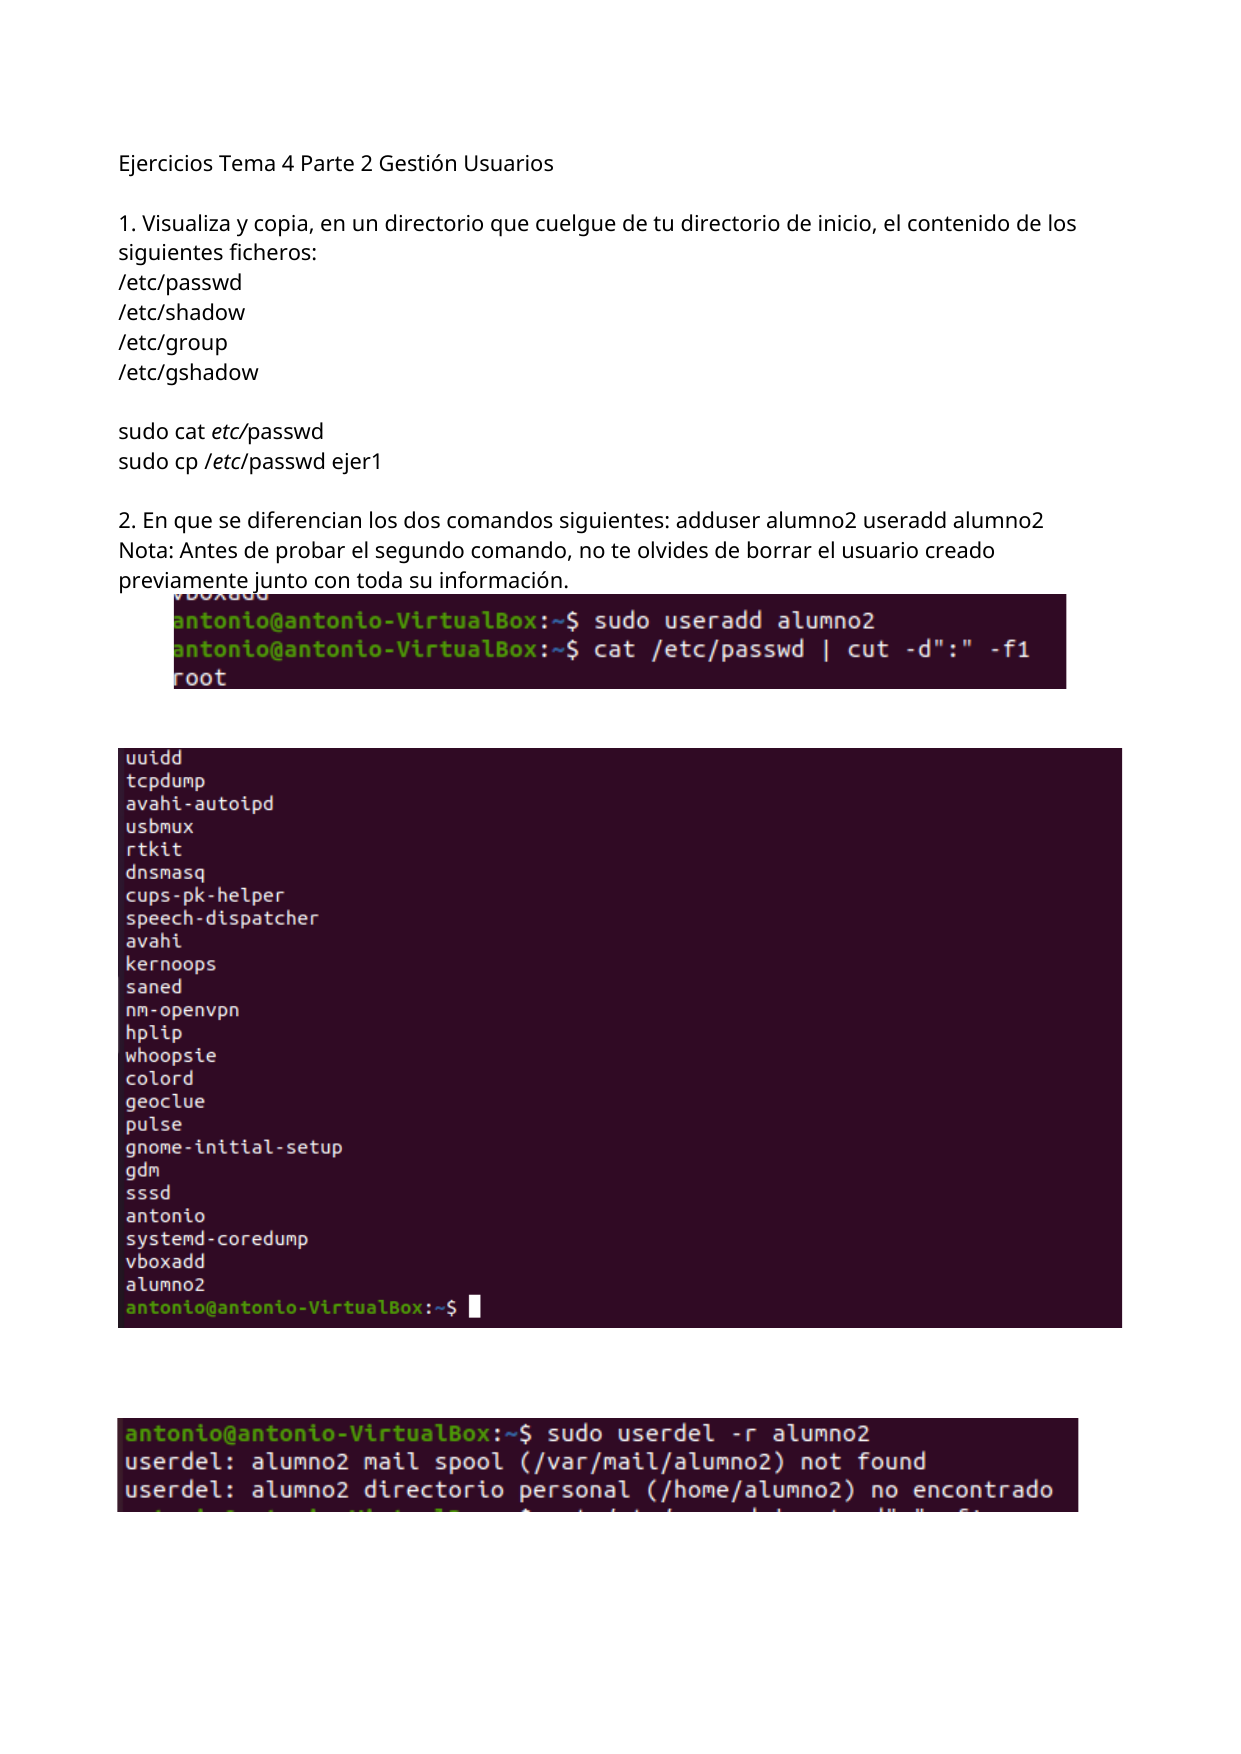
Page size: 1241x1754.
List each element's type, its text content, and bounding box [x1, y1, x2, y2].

picture [173, 594, 1067, 689]
text Ejercicios Tema 4 Parte 2 Gestión Usuarios [118, 148, 1122, 178]
text 1. Visualiza y copia, en un directorio que cuelgue de tu directorio de inicio, el contenido de los siguientes ficheros: [118, 207, 1122, 267]
text 2. En que se diferencian los dos comandos siguientes: adduser alumno2 useradd alumno2 [118, 505, 1122, 535]
text sudo cat etc/passwd [118, 416, 1122, 446]
picture [117, 1418, 1079, 1512]
text /etc/passwd [118, 267, 1122, 297]
picture [118, 748, 1123, 1328]
text /etc/group [118, 327, 1122, 356]
text /etc/gshadow [118, 356, 1122, 386]
text Nota: Antes de probar el segundo comando, no te olvides de borrar el usuario creado previamente junto con toda su información. [118, 535, 1122, 595]
text /etc/shadow [118, 297, 1122, 327]
text sudo cp /etc/passwd ejer1 [118, 446, 1122, 476]
